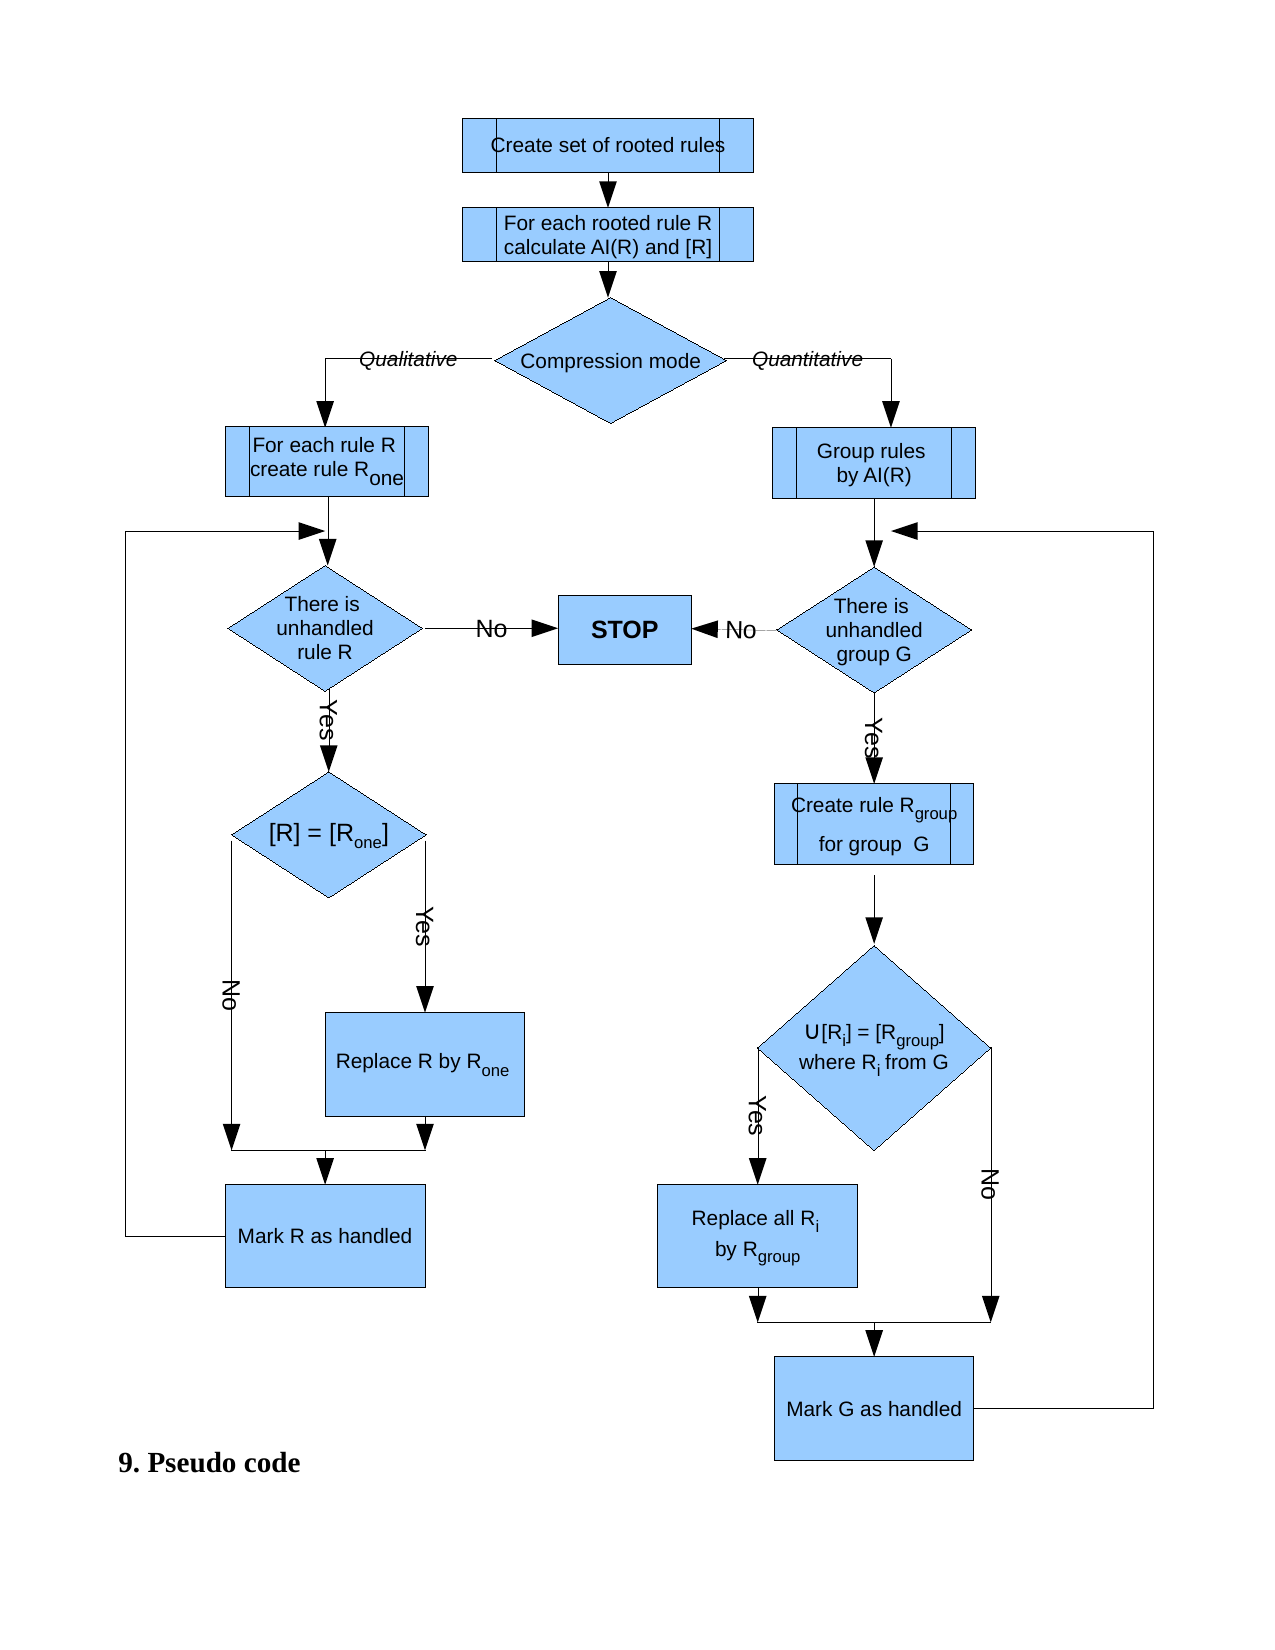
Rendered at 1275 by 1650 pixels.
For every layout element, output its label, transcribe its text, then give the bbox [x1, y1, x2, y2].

text 9. Pseudo code [118, 1445, 1157, 1479]
